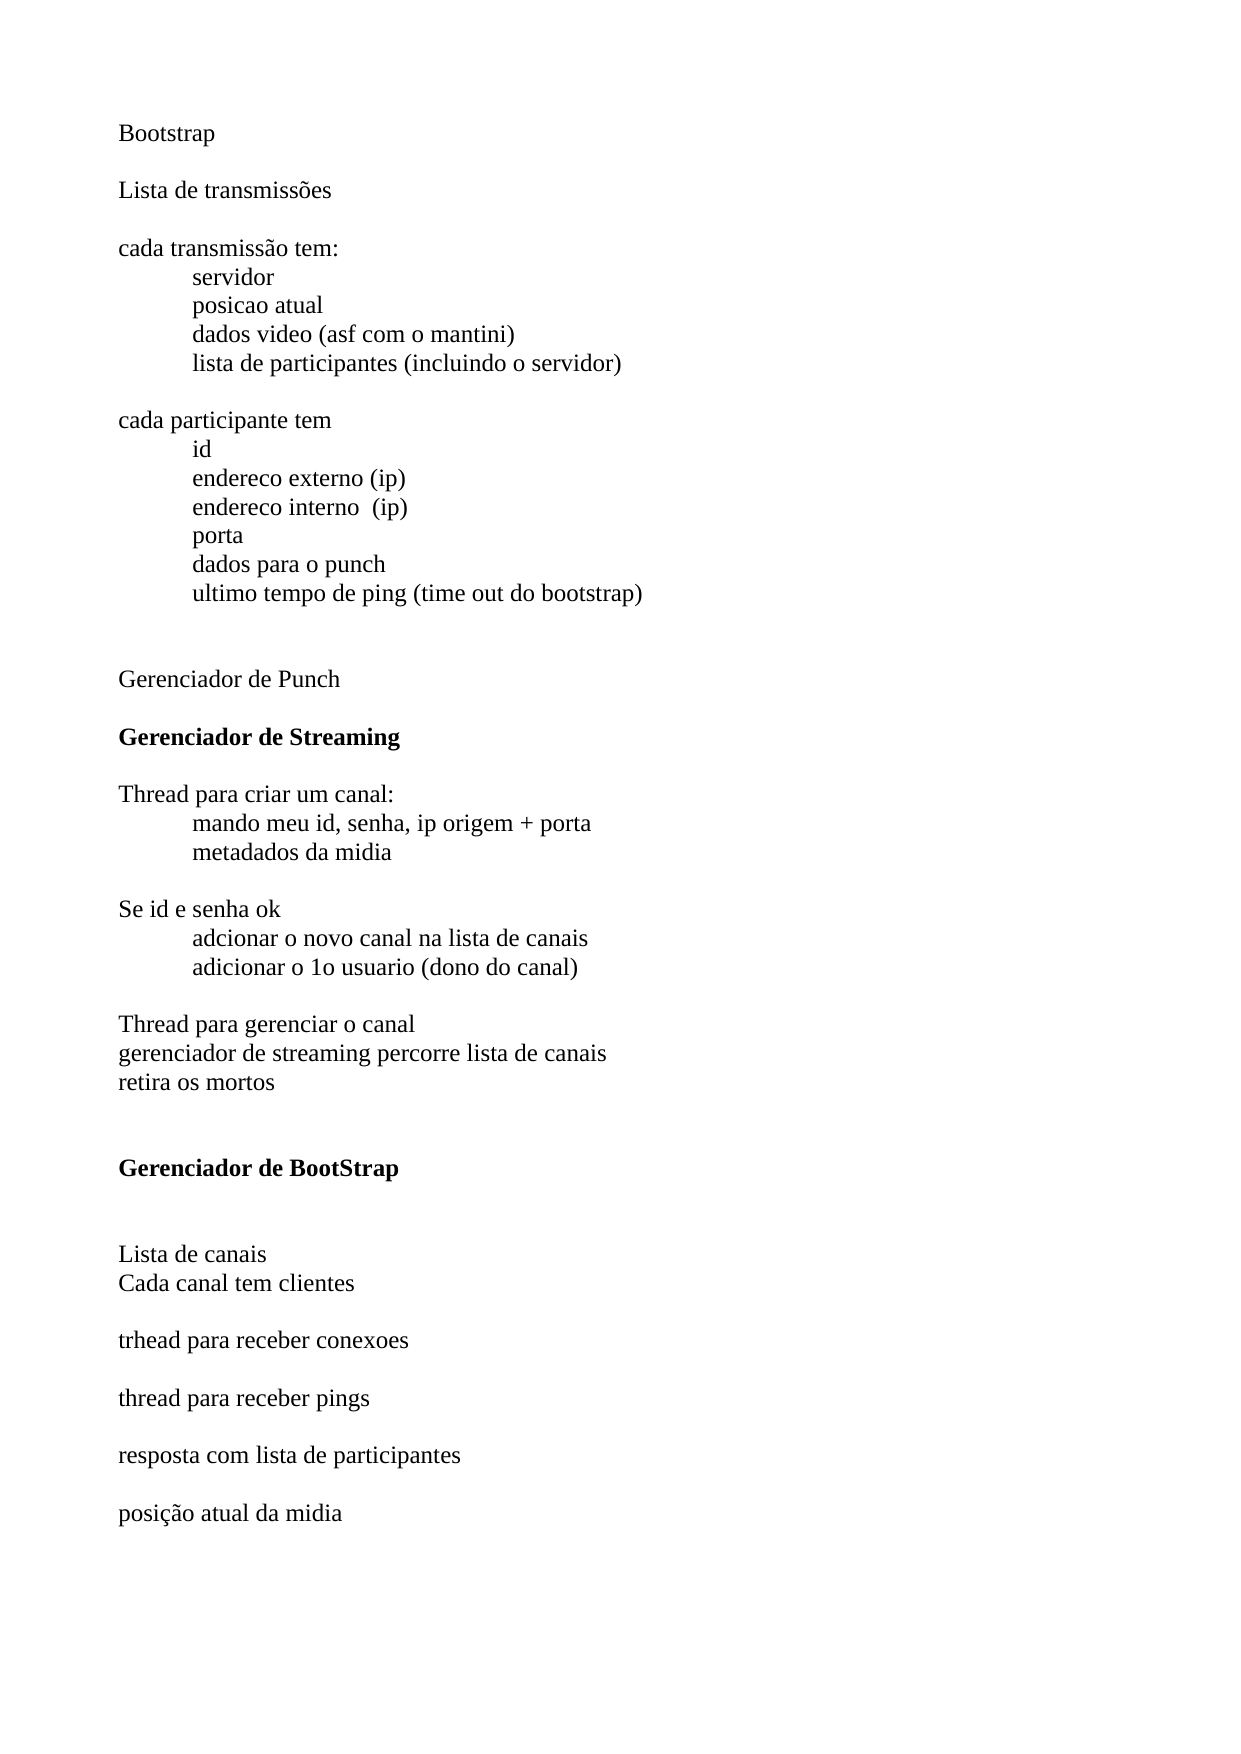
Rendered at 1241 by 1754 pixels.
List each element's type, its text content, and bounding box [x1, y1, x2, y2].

text posicao atual [118, 291, 1122, 319]
text Gerenciador de Streaming [118, 722, 1122, 751]
text Cada canal tem clientes [118, 1268, 1122, 1297]
text resposta com lista de participantes [118, 1441, 1122, 1469]
text Lista de canais [118, 1239, 1122, 1268]
text endereco externo (ip) [118, 463, 1122, 492]
text trhead para receber conexoes [118, 1326, 1122, 1354]
text adicionar o 1o usuario (dono do canal) [118, 952, 1122, 981]
text metadados da midia [118, 837, 1122, 866]
text Lista de transmissões [118, 176, 1122, 204]
text Thread para criar um canal: [118, 779, 1122, 808]
text servidor [118, 262, 1122, 291]
text adcionar o novo canal na lista de canais [118, 923, 1122, 952]
text cada transmissão tem: [118, 233, 1122, 262]
text gerenciador de streaming percorre lista de canais [118, 1038, 1122, 1067]
text lista de participantes (incluindo o servidor) [118, 348, 1122, 377]
text mando meu id, senha, ip origem + porta [118, 808, 1122, 837]
text thread para receber pings [118, 1383, 1122, 1412]
text dados para o punch [118, 549, 1122, 578]
text Thread para gerenciar o canal [118, 1009, 1122, 1038]
text Gerenciador de BootStrap [118, 1153, 1122, 1182]
text retira os mortos [118, 1067, 1122, 1096]
text posição atual da midia [118, 1498, 1122, 1527]
text dados video (asf com o mantini) [118, 319, 1122, 348]
text Gerenciador de Punch [118, 664, 1122, 693]
text Se id e senha ok [118, 894, 1122, 923]
text cada participante tem [118, 406, 1122, 434]
text endereco interno (ip) [118, 492, 1122, 521]
text id [118, 434, 1122, 463]
text Bootstrap [118, 118, 1122, 147]
text porta [118, 521, 1122, 549]
text ultimo tempo de ping (time out do bootstrap) [118, 578, 1122, 607]
